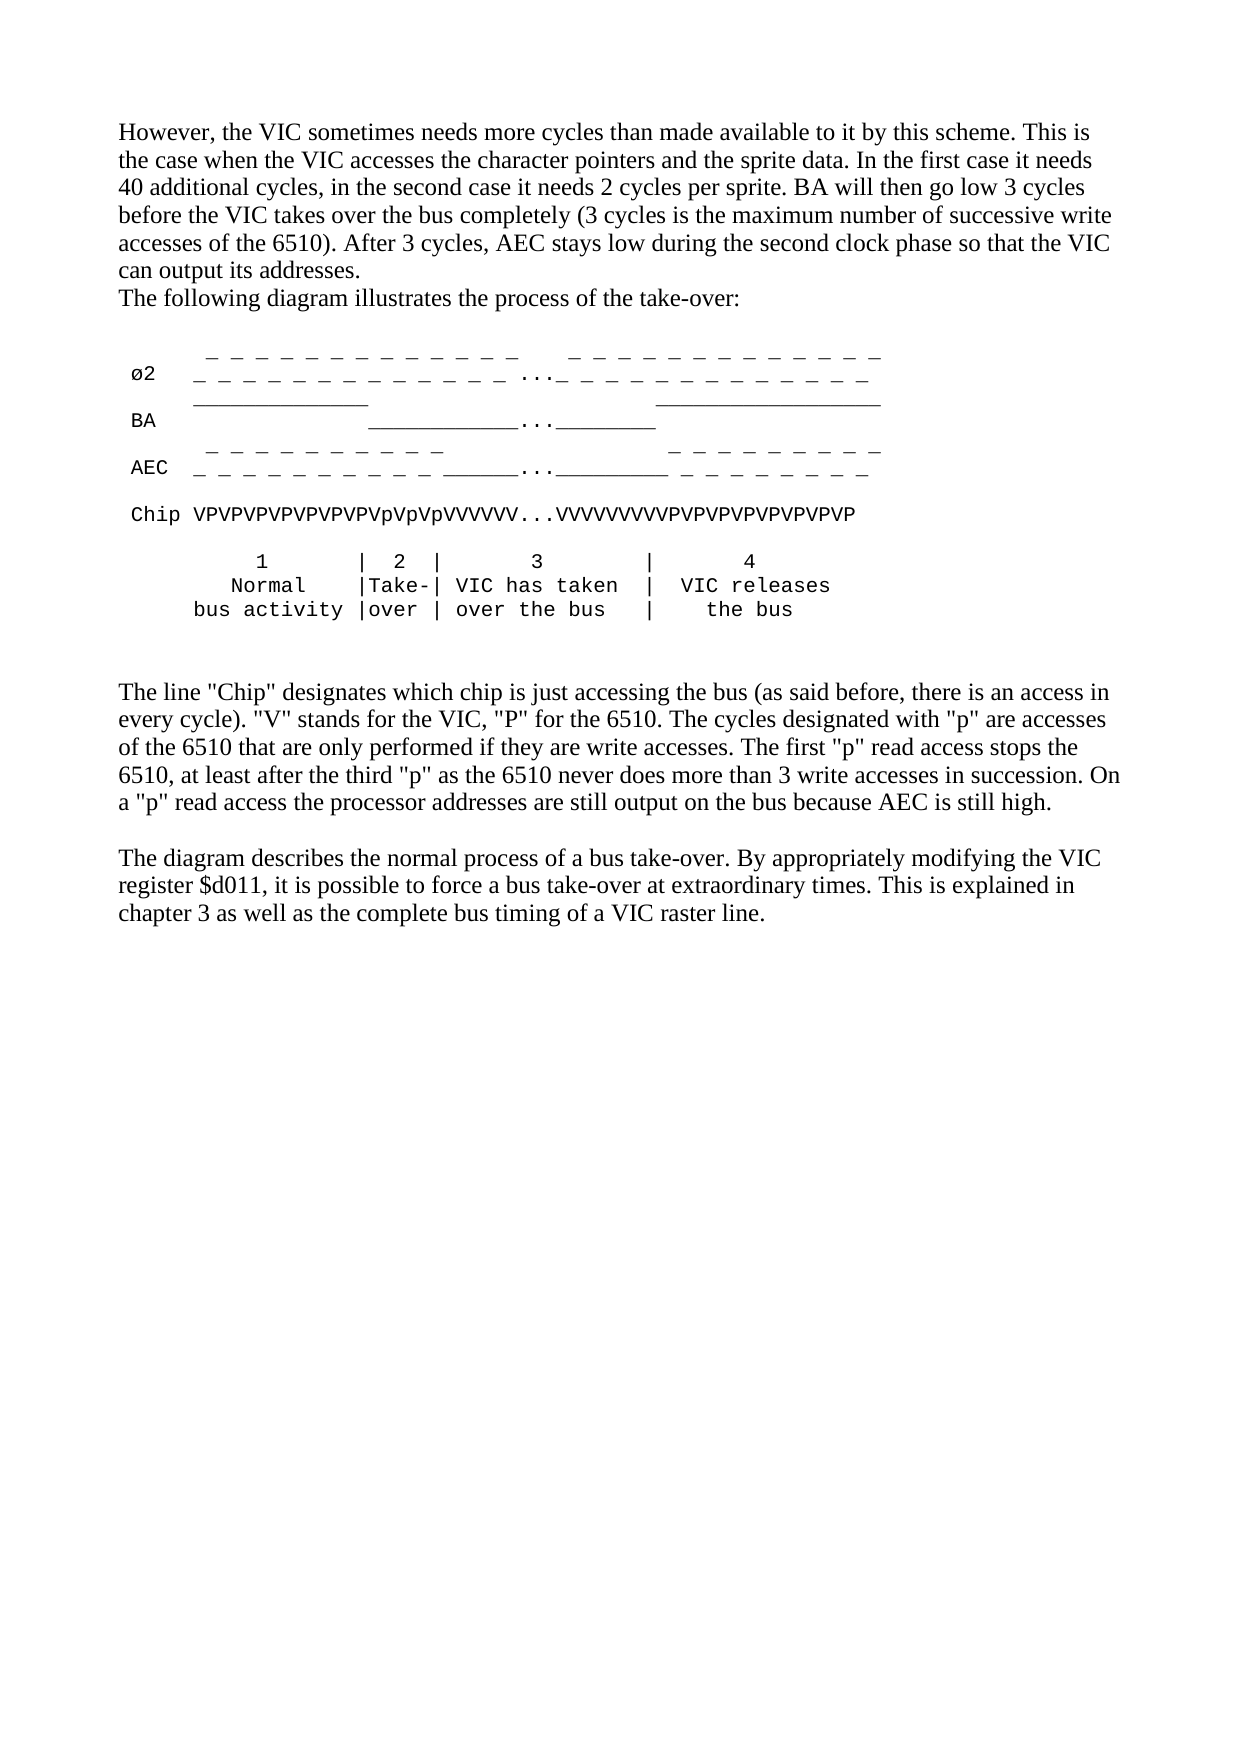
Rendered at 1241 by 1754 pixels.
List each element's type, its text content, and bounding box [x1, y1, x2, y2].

text The line "Chip" designates which chip is just accessing the bus (as said before, there is an access in every cycle). "V" stands for the VIC, "P" for the 6510. The cycles designated with "p" are accesses of the 6510 that are only performed if they are write accesses. The first "p" read access stops the 6510, at least after the third "p" as the 6510 never does more than 3 write accesses in succession. On a "p" read access the processor addresses are still output on the bus because AEC is still high. [118, 678, 1122, 816]
text BA ____________...________ [118, 410, 1122, 434]
text _ _ _ _ _ _ _ _ _ _ _ _ _ _ _ _ _ _ _ _ _ _ _ _ _ _ [118, 340, 1122, 363]
text The diagram describes the normal process of a bus take-over. By appropriately modifying the VIC register $d011, it is possible to force a bus take-over at extraordinary times. This is explained in chapter 3 as well as the complete bus timing of a VIC raster line. [118, 844, 1122, 927]
text AEC _ _ _ _ _ _ _ _ _ _ ______..._________ _ _ _ _ _ _ _ _ [118, 457, 1122, 481]
text The following diagram illustrates the process of the take-over: [118, 284, 1122, 312]
text _ _ _ _ _ _ _ _ _ _ _ _ _ _ _ _ _ _ _ [118, 434, 1122, 457]
text ø2 _ _ _ _ _ _ _ _ _ _ _ _ _ ..._ _ _ _ _ _ _ _ _ _ _ _ _ [118, 363, 1122, 387]
text 1 | 2 | 3 | 4 [118, 552, 1122, 575]
text Normal |Take-| VIC has taken | VIC releases [118, 575, 1122, 599]
text bus activity |over | over the bus | the bus [118, 599, 1122, 622]
text However, the VIC sometimes needs more cycles than made available to it by this scheme. This is the case when the VIC accesses the character pointers and the sprite data. In the first case it needs 40 additional cycles, in the second case it needs 2 cycles per sprite. BA will then go low 3 cycles before the VIC takes over the bus completely (3 cycles is the maximum number of successive write accesses of the 6510). After 3 cycles, AEC stays low during the second clock phase so that the VIC can output its addresses. [118, 118, 1122, 284]
text ______________ __________________ [118, 387, 1122, 410]
text Chip VPVPVPVPVPVPVPVpVpVpVVVVVV...VVVVVVVVVPVPVPVPVPVPVPVP [118, 504, 1122, 528]
